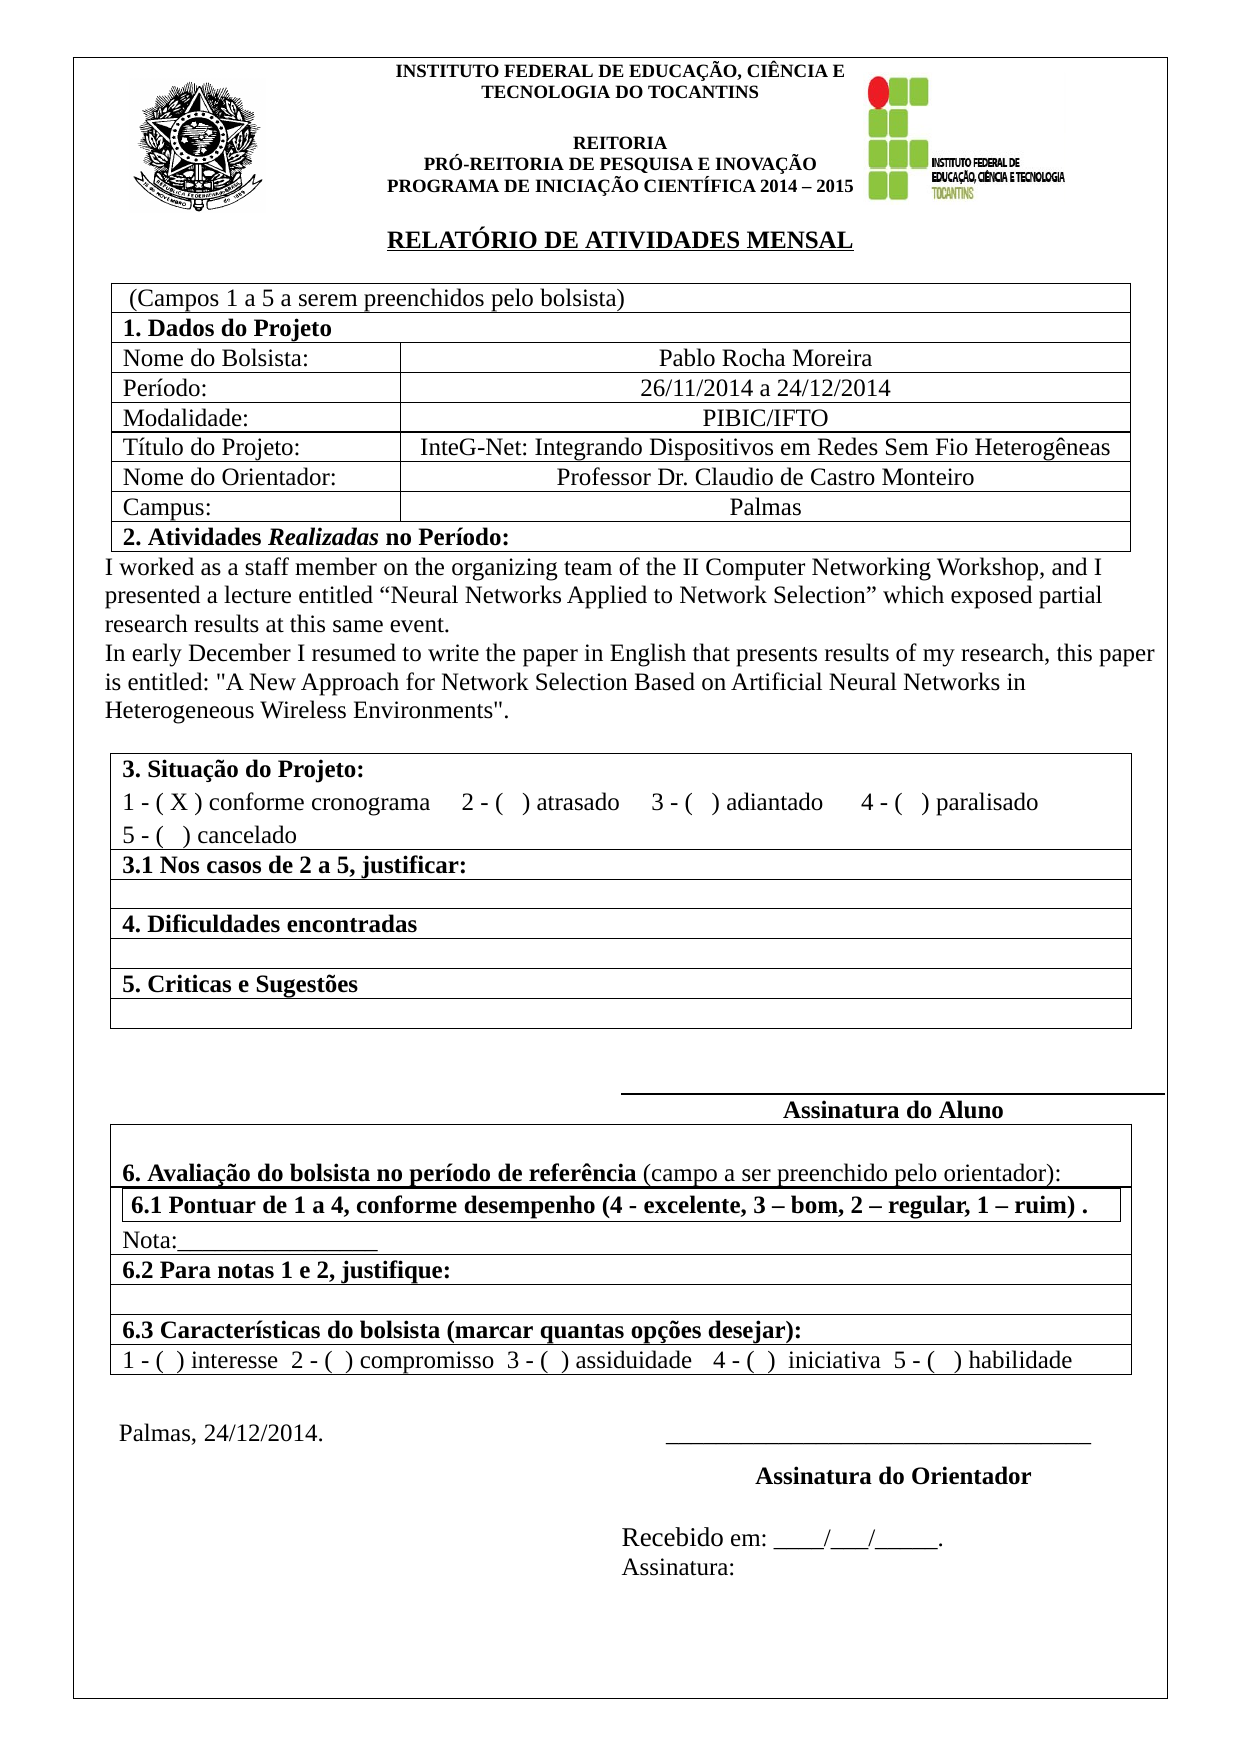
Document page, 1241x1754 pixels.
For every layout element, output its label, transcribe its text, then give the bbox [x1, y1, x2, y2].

table_cell Período: [112, 373, 400, 402]
table_header (Campos 1 a 5 a serem preenchidos pelo bolsista) [112, 284, 1130, 312]
table_cell Professor Dr. Claudio de Castro Monteiro [401, 462, 1130, 491]
table_cell 6.1 Pontuar de 1 a 4, conforme desempenho (4 - excelente, 3 – bom, 2 – regular, 1 – ruim) . Nota:________________ [111, 1188, 1131, 1254]
table_cell Nome do Bolsista: [112, 343, 400, 372]
table_cell 3.1 Nos casos de 2 a 5, justificar: [111, 850, 1131, 878]
table_cell [111, 939, 1131, 968]
table_cell Nome do Orientador: [112, 462, 400, 491]
table_cell 1. Dados do Projeto [112, 313, 1130, 342]
table_cell 26/11/2014 a 24/12/2014 [401, 373, 1130, 402]
table_cell 5. Criticas e Sugestões [111, 969, 1131, 998]
table_cell 6.3 Características do bolsista (marcar quantas opções desejar): [111, 1315, 1131, 1344]
table_cell 4. Dificuldades encontradas [111, 909, 1131, 938]
subtitle Recebido em: ____/___/_____. [621, 1521, 1165, 1552]
table_cell 1 - ( ) interesse 2 - ( ) compromisso 3 - ( ) assiduidade 4 - ( ) iniciativa 5 - ( ) habilidade [111, 1345, 1131, 1373]
text Palmas, 24/12/2014. __________________________________ [75, 1418, 1165, 1446]
table_cell Campus: [112, 492, 400, 521]
list In early December I resumed to write the paper in English that presents results of my research, this paper is entitled: "A New Approach for Network Selection Based on Artificial Neural Networks in Heterogeneous Wireless Environments". [104, 638, 1165, 724]
subtitle Assinatura: [621, 1552, 1165, 1581]
picture [863, 72, 1066, 205]
table_cell Modalidade: [112, 403, 400, 431]
text [45, 225, 73, 254]
subtitle Assinatura do Aluno [621, 1095, 1165, 1123]
list I worked as a staff member on the organizing team of the II Computer Networking Workshop, and I presented a lecture entitled “Neural Networks Applied to Network Selection” which exposed partial research results at this same event. [104, 552, 1165, 638]
text RELATÓRIO DE ATIVIDADES MENSAL [74, 225, 1165, 254]
table_cell [111, 1285, 1131, 1314]
table_cell 6.2 Para notas 1 e 2, justifique: [111, 1255, 1131, 1284]
table_cell PIBIC/IFTO [401, 403, 1130, 431]
table_cell [111, 999, 1131, 1027]
table_cell [111, 880, 1131, 908]
table_header 3. Situação do Projeto: 1 - ( X ) conforme cronograma 2 - ( ) atrasado 3 - ( ) adiantado 4 - ( ) paralisado 5 - ( ) cancelado [111, 754, 1131, 849]
subtitle Assinatura do Orientador [621, 1461, 1165, 1489]
picture [128, 78, 266, 213]
table_cell Título do Projeto: [112, 433, 400, 461]
table_cell Pablo Rocha Moreira [401, 343, 1130, 372]
table_cell Palmas [401, 492, 1130, 521]
table_header 6. Avaliação do bolsista no período de referência (campo a ser preenchido pelo orientador): [111, 1125, 1131, 1186]
table_cell 2. Atividades Realizadas no Período: [112, 522, 1130, 551]
table_cell InteG-Net: Integrando Dispositivos em Redes Sem Fio Heterogêneas [401, 433, 1130, 461]
